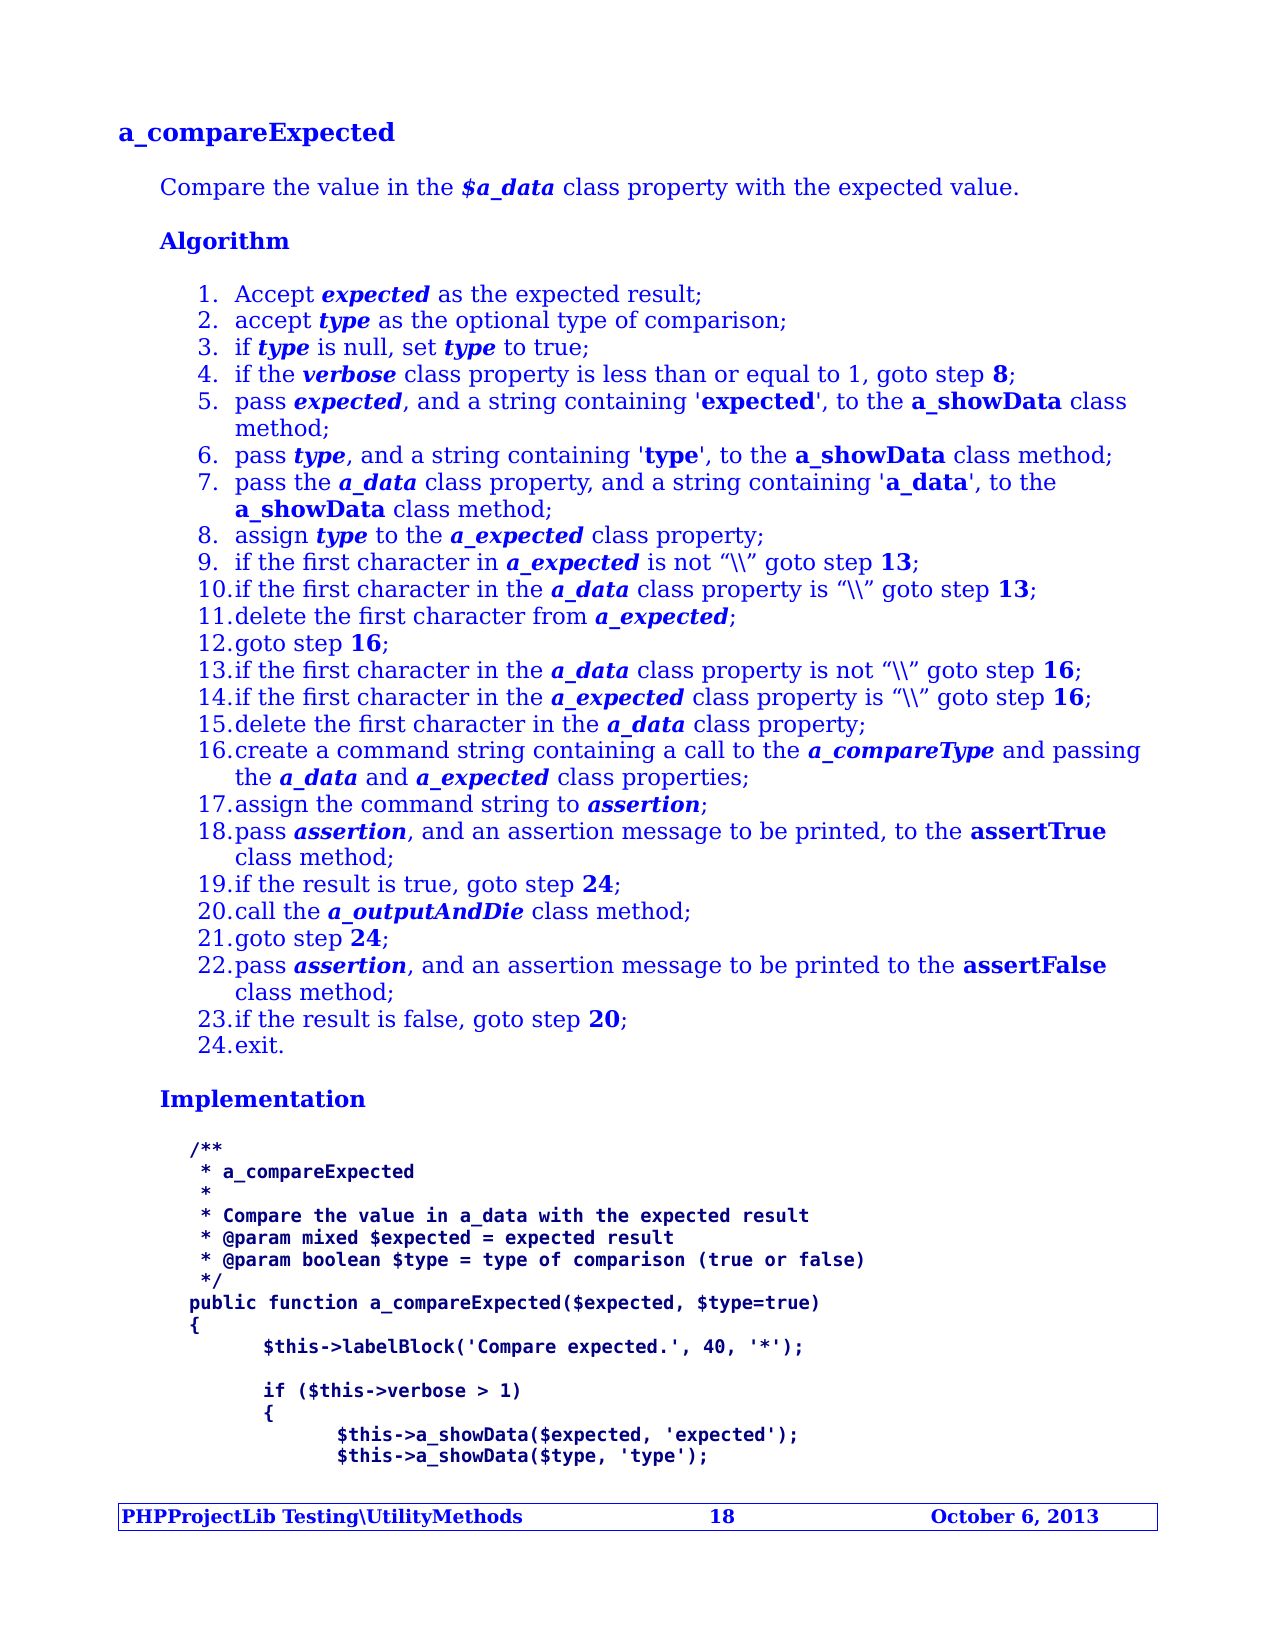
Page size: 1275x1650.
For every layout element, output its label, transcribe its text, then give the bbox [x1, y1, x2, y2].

list /** [189, 1139, 1157, 1161]
list goto step 24; [197, 925, 1157, 952]
list Accept expected as the expected result; [197, 281, 1157, 308]
list if the verbose class property is less than or equal to 1, goto step 8; [197, 361, 1157, 388]
list assign type to the a_expected class property; [197, 523, 1157, 549]
text Implementation [159, 1086, 1157, 1113]
list * @param boolean $type = type of comparison (true or false) [189, 1249, 1157, 1271]
list pass expected, and a string containing 'expected', to the a_showData class method; [197, 388, 1157, 442]
list pass assertion, and an assertion message to be printed, to the assertTrue class method; [197, 817, 1157, 871]
list * a_compareExpected [189, 1161, 1157, 1183]
list if the result is true, goto step 24; [197, 871, 1157, 898]
list delete the first character from a_expected; [197, 603, 1157, 630]
list if the first character in a_expected is not “\\” goto step 13; [197, 549, 1157, 576]
list $this->a_showData($type, 'type'); [189, 1446, 1157, 1467]
title a_compareExpected [118, 118, 1157, 147]
list if the first character in the a_data class property is “\\” goto step 13; [197, 576, 1157, 603]
list if type is null, set type to true; [197, 334, 1157, 361]
list { [189, 1402, 1157, 1424]
list pass assertion, and an assertion message to be printed to the assertFalse class method; [197, 952, 1157, 1005]
list if the first character in the a_data class property is not “\\” goto step 16; [197, 657, 1157, 684]
list $this->labelBlock('Compare expected.', 40, '*'); [189, 1336, 1157, 1358]
list * [189, 1183, 1157, 1205]
text Algorithm [159, 227, 1157, 254]
list if ($this->verbose > 1) [189, 1380, 1157, 1402]
list $this->a_showData($expected, 'expected'); [189, 1424, 1157, 1446]
list accept type as the optional type of comparison; [197, 308, 1157, 334]
list if the first character in the a_expected class property is “\\” goto step 16; [197, 684, 1157, 711]
text Compare the value in the $a_data class property with the expected value. [159, 174, 1157, 201]
list */ [189, 1271, 1157, 1292]
list public function a_compareExpected($expected, $type=true) [189, 1292, 1157, 1314]
list delete the first character in the a_data class property; [197, 711, 1157, 737]
list { [189, 1314, 1157, 1336]
list goto step 16; [197, 630, 1157, 657]
list * @param mixed $expected = expected result [189, 1227, 1157, 1249]
list create a command string containing a call to the a_compareType and passing the a_data and a_expected class properties; [197, 737, 1157, 791]
list call the a_outputAndDie class method; [197, 898, 1157, 925]
list * Compare the value in a_data with the expected result [189, 1205, 1157, 1227]
list pass type, and a string containing 'type', to the a_showData class method; [197, 442, 1157, 469]
list if the result is false, goto step 20; [197, 1005, 1157, 1032]
list pass the a_data class property, and a string containing 'a_data', to the a_showData class method; [197, 469, 1157, 523]
list exit. [197, 1032, 1157, 1059]
list assign the command string to assertion; [197, 791, 1157, 817]
